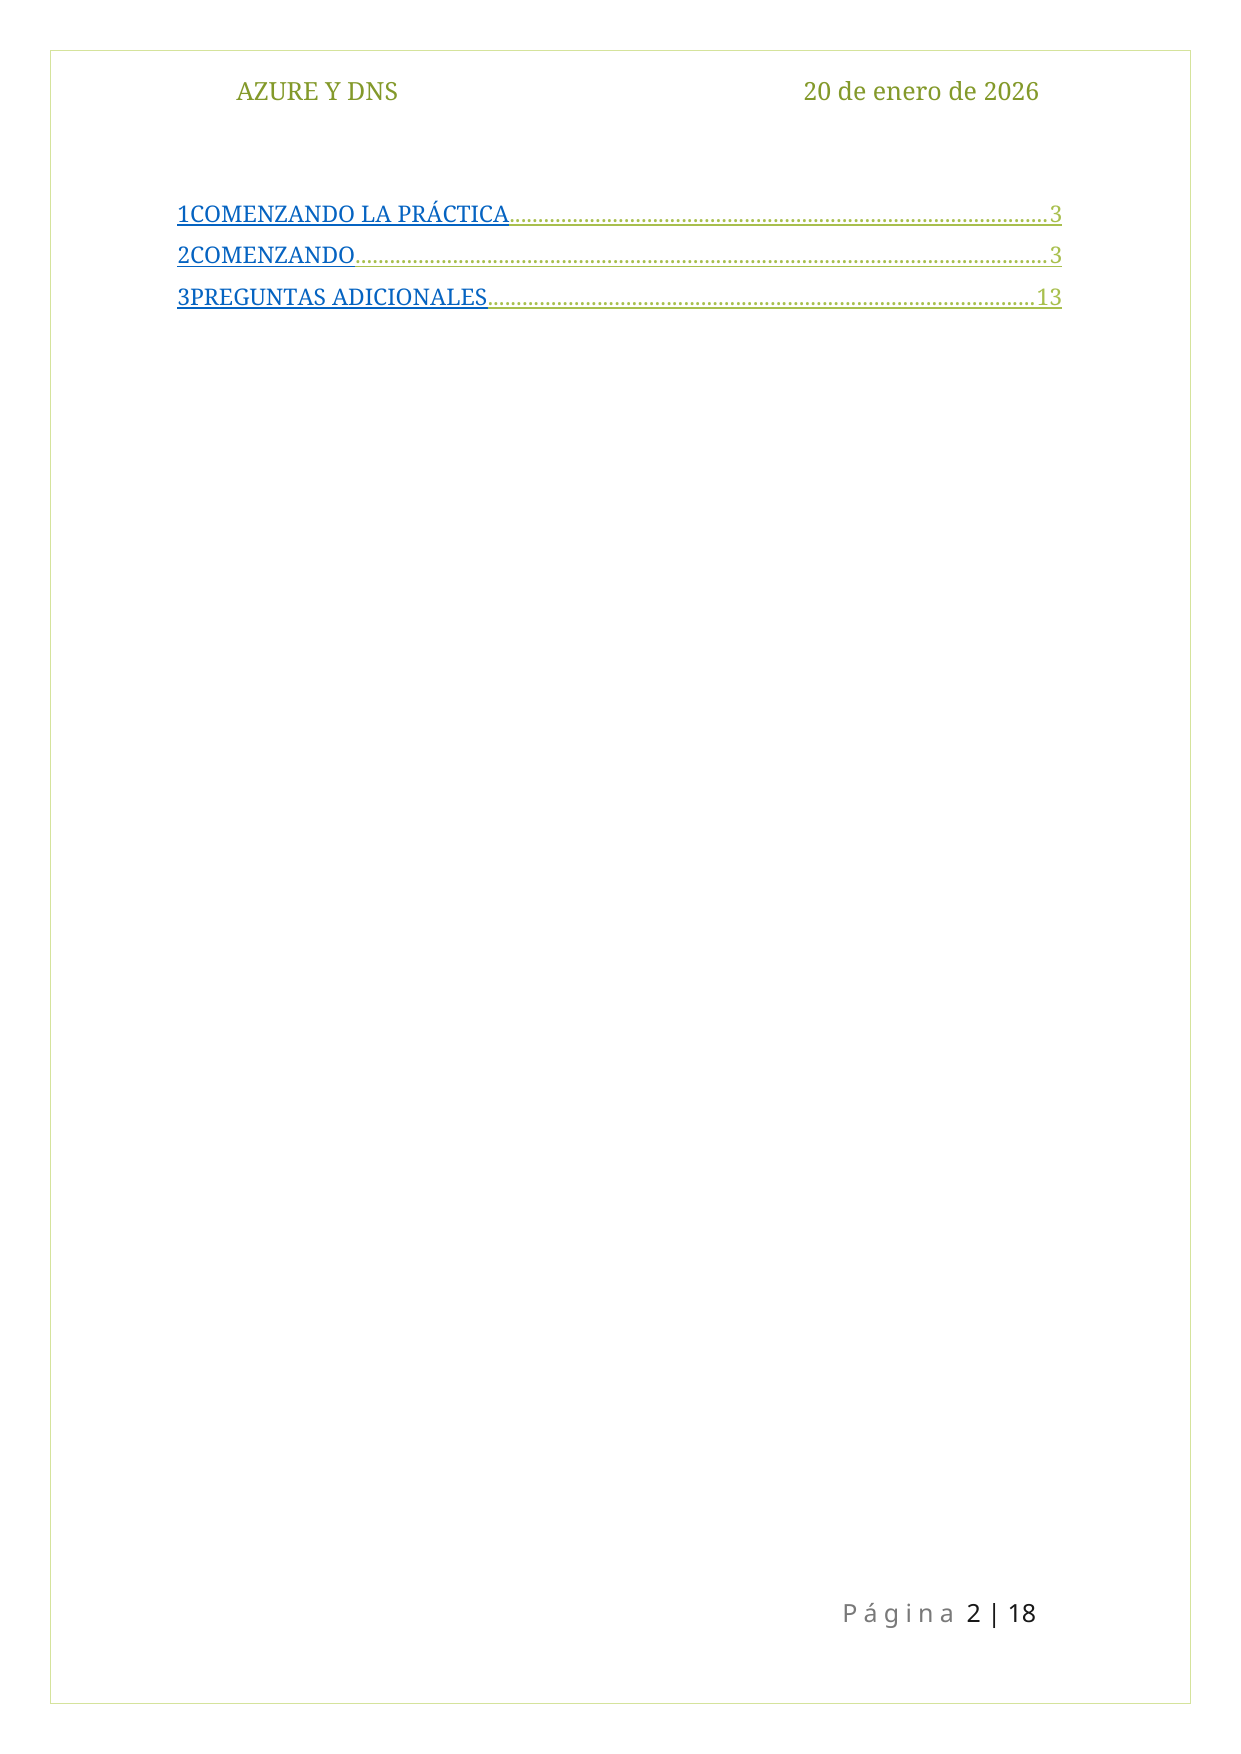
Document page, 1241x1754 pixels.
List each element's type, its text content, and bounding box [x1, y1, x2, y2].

text 2 COMENZANDO 3 [177, 239, 1063, 270]
text 3 PREGUNTAS ADICIONALES 13 [177, 281, 1063, 312]
text 1 COMENZANDO LA PRÁCTICA 3 [177, 197, 1063, 229]
